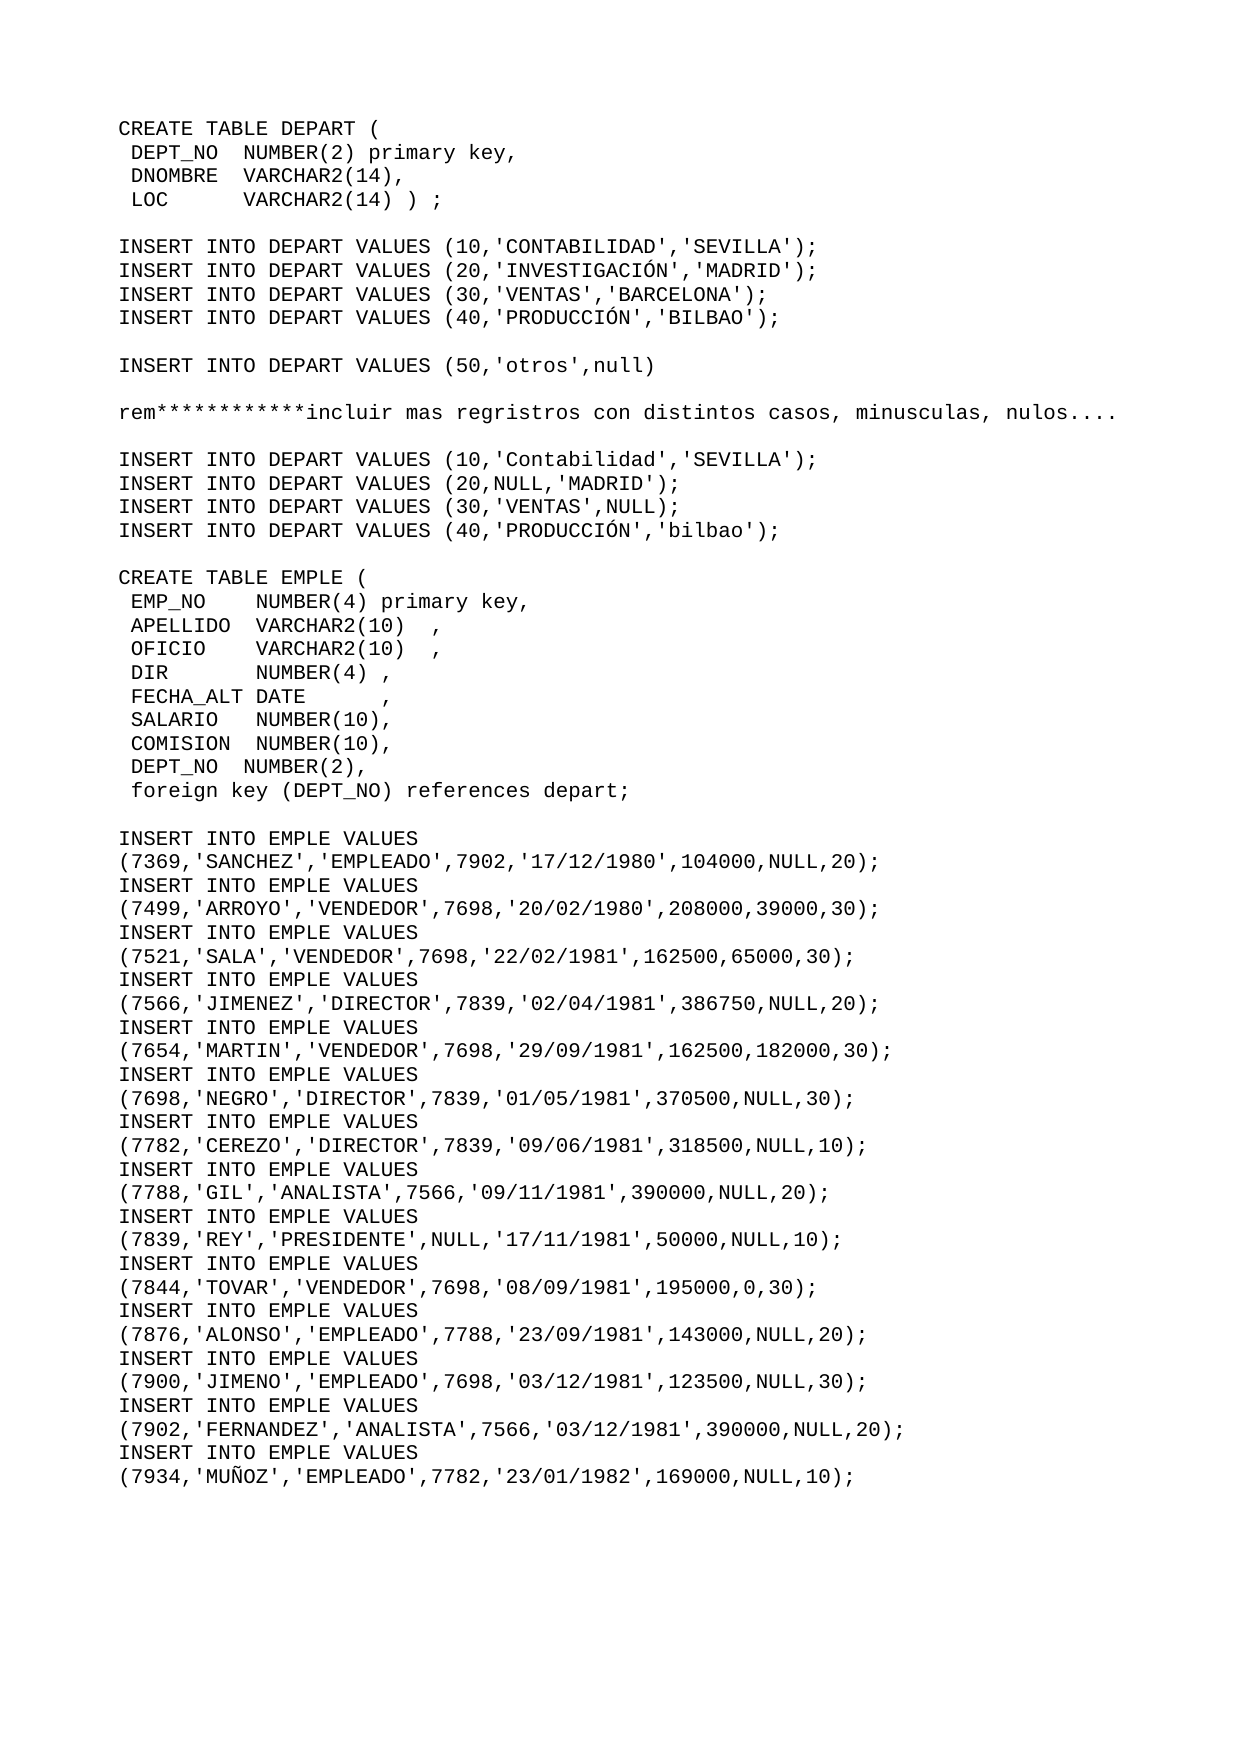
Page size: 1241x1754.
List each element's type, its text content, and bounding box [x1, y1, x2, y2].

text INSERT INTO DEPART VALUES (30,'VENTAS',NULL); [118, 496, 1122, 520]
text INSERT INTO DEPART VALUES (40,'PRODUCCIÓN','BILBAO'); [118, 307, 1122, 331]
text INSERT INTO EMPLE VALUES (7782,'CEREZO','DIRECTOR',7839,'09/06/1981',318500,NULL,10); [118, 1111, 1122, 1158]
text INSERT INTO EMPLE VALUES (7876,'ALONSO','EMPLEADO',7788,'23/09/1981',143000,NULL,20); [118, 1300, 1122, 1348]
text INSERT INTO DEPART VALUES (50,'otros',null) [118, 354, 1122, 378]
text INSERT INTO DEPART VALUES (20,NULL,'MADRID'); [118, 473, 1122, 496]
text INSERT INTO EMPLE VALUES (7369,'SANCHEZ','EMPLEADO',7902,'17/12/1980',104000,NULL,20); [118, 827, 1122, 875]
text INSERT INTO EMPLE VALUES (7566,'JIMENEZ','DIRECTOR',7839,'02/04/1981',386750,NULL,20); [118, 969, 1122, 1017]
text INSERT INTO EMPLE VALUES (7499,'ARROYO','VENDEDOR',7698,'20/02/1980',208000,39000,30); [118, 875, 1122, 922]
text INSERT INTO DEPART VALUES (20,'INVESTIGACIÓN','MADRID'); [118, 260, 1122, 284]
text rem************incluir mas regristros con distintos casos, minusculas, nulos.... [118, 402, 1122, 426]
text DIR NUMBER(4) , [118, 662, 1122, 686]
text INSERT INTO EMPLE VALUES (7844,'TOVAR','VENDEDOR',7698,'08/09/1981',195000,0,30); [118, 1253, 1122, 1300]
text LOC VARCHAR2(14) ) ; [118, 189, 1122, 213]
text INSERT INTO EMPLE VALUES (7902,'FERNANDEZ','ANALISTA',7566,'03/12/1981',390000,NULL,20); [118, 1395, 1122, 1442]
text INSERT INTO DEPART VALUES (10,'CONTABILIDAD','SEVILLA'); [118, 236, 1122, 260]
text INSERT INTO EMPLE VALUES (7654,'MARTIN','VENDEDOR',7698,'29/09/1981',162500,182000,30); [118, 1017, 1122, 1064]
text INSERT INTO EMPLE VALUES (7934,'MUÑOZ','EMPLEADO',7782,'23/01/1982',169000,NULL,10); [118, 1442, 1122, 1489]
text INSERT INTO EMPLE VALUES (7698,'NEGRO','DIRECTOR',7839,'01/05/1981',370500,NULL,30); [118, 1064, 1122, 1111]
text DNOMBRE VARCHAR2(14), [118, 165, 1122, 189]
text INSERT INTO EMPLE VALUES (7900,'JIMENO','EMPLEADO',7698,'03/12/1981',123500,NULL,30); [118, 1348, 1122, 1395]
text CREATE TABLE DEPART ( [118, 118, 1122, 142]
text INSERT INTO DEPART VALUES (10,'Contabilidad','SEVILLA'); [118, 449, 1122, 473]
text DEPT_NO NUMBER(2), [118, 757, 1122, 780]
text INSERT INTO EMPLE VALUES (7521,'SALA','VENDEDOR',7698,'22/02/1981',162500,65000,30); [118, 922, 1122, 969]
text INSERT INTO EMPLE VALUES (7788,'GIL','ANALISTA',7566,'09/11/1981',390000,NULL,20); [118, 1158, 1122, 1206]
text INSERT INTO EMPLE VALUES (7839,'REY','PRESIDENTE',NULL,'17/11/1981',50000,NULL,10); [118, 1206, 1122, 1253]
text APELLIDO VARCHAR2(10) , [118, 615, 1122, 638]
text COMISION NUMBER(10), [118, 733, 1122, 757]
text foreign key (DEPT_NO) references depart; [118, 780, 1122, 804]
text CREATE TABLE EMPLE ( [118, 567, 1122, 591]
text OFICIO VARCHAR2(10) , [118, 638, 1122, 662]
text EMP_NO NUMBER(4) primary key, [118, 591, 1122, 615]
text FECHA_ALT DATE , [118, 686, 1122, 709]
text INSERT INTO DEPART VALUES (30,'VENTAS','BARCELONA'); [118, 284, 1122, 307]
text DEPT_NO NUMBER(2) primary key, [118, 142, 1122, 165]
text INSERT INTO DEPART VALUES (40,'PRODUCCIÓN','bilbao'); [118, 520, 1122, 544]
text SALARIO NUMBER(10), [118, 709, 1122, 733]
